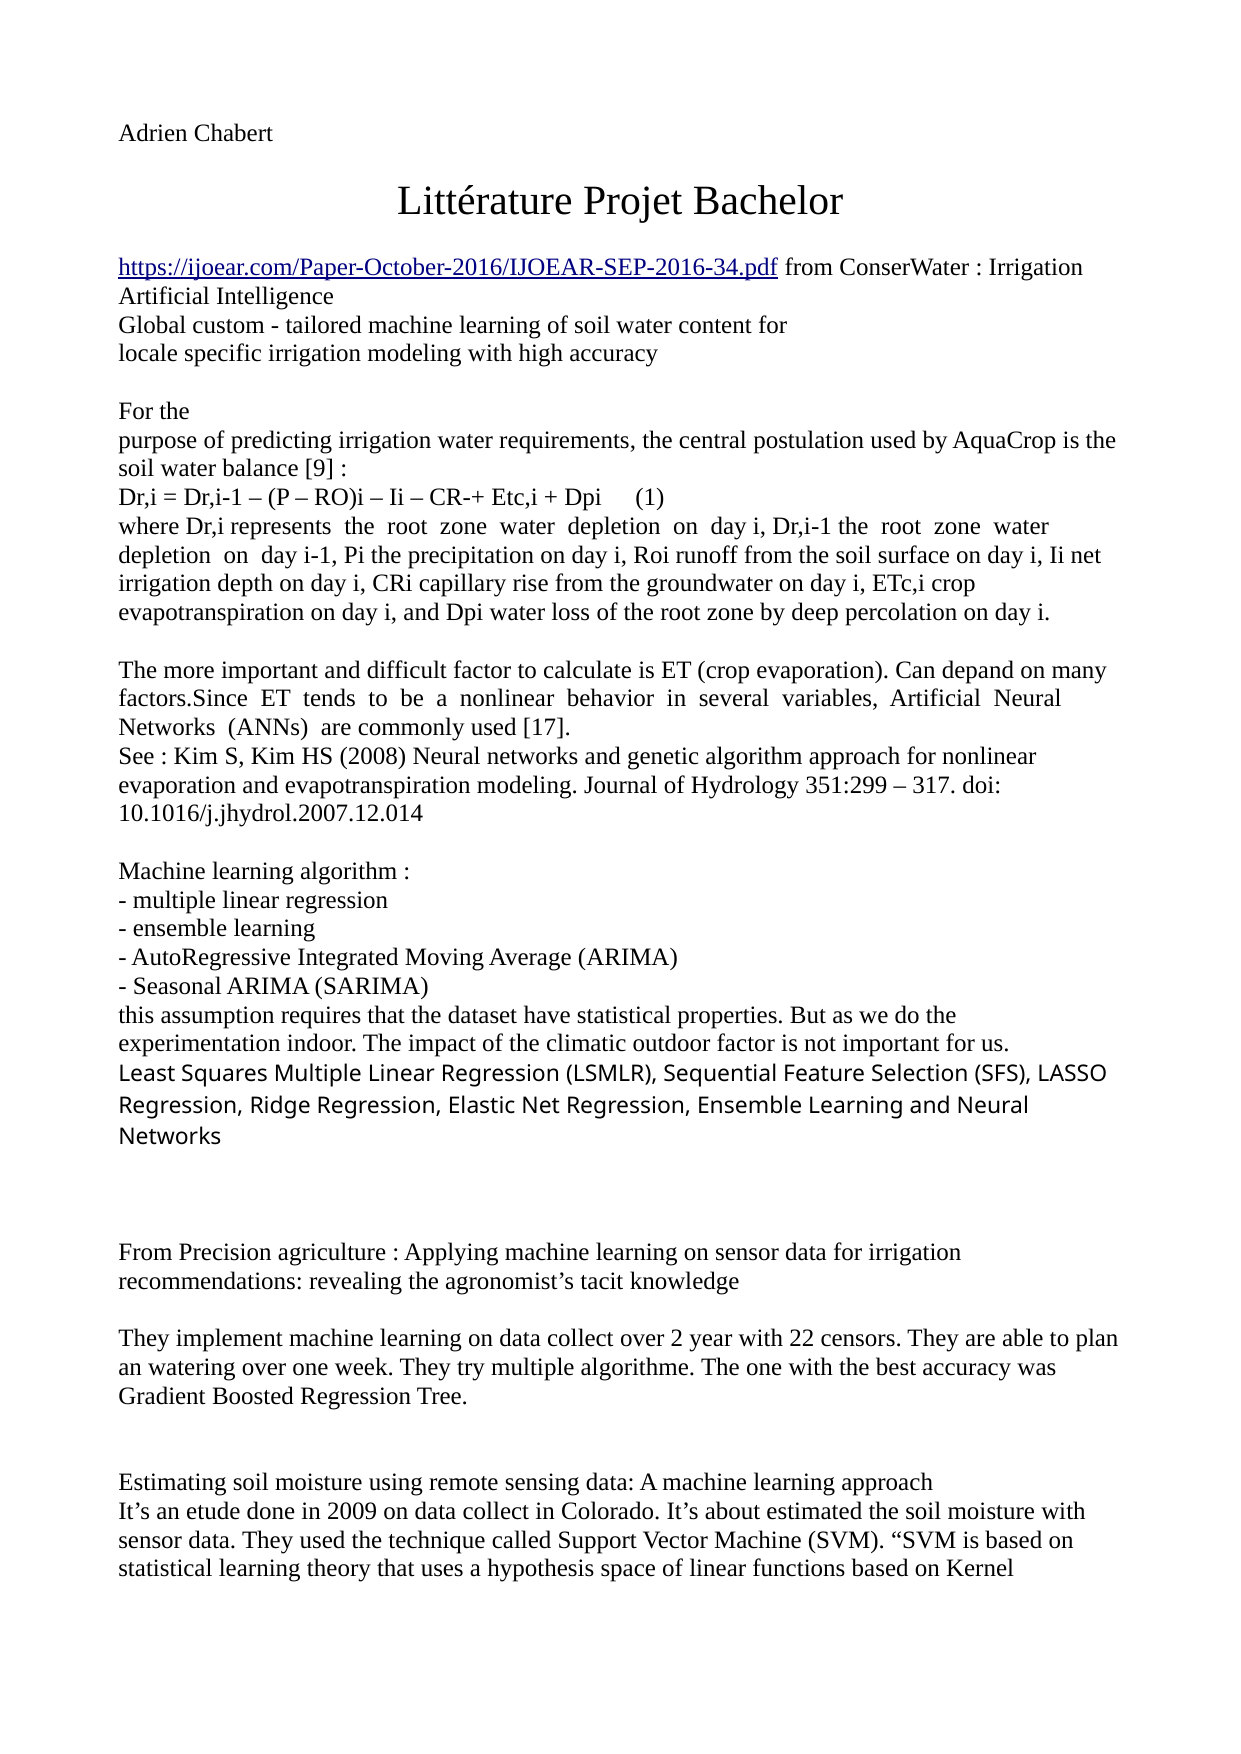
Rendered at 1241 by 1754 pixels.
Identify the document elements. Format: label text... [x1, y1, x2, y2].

text where Dr,i represents the root zone water depletion on day i, Dr,i-1 the root zone water depletion on day i-1, Pi the precipitation on day i, Roi runoff from the soil surface on day i, Ii net irrigation depth on day i, CRi capillary rise from the groundwater on day i, ETc,i crop evapotranspiration on day i, and Dpi water loss of the root zone by deep percolation on day i. [118, 511, 1122, 626]
text https://ijoear.com/Paper-October-2016/IJOEAR-SEP-2016-34.pdf from ConserWater : Irrigation Artificial Intelligence [118, 252, 1122, 310]
text Dr,i = Dr,i-1 – (P – RO)i – Ii – CR-+ Etc,i + Dpi (1) [118, 482, 1122, 511]
text locale specific irrigation modeling with high accuracy [118, 338, 1122, 367]
text Machine learning algorithm : [118, 856, 1122, 885]
text - multiple linear regression [118, 885, 1122, 913]
text Estimating soil moisture using remote sensing data: A machine learning approach [118, 1467, 1122, 1496]
text See : Kim S, Kim HS (2008) Neural networks and genetic algorithm approach for nonlinear evaporation and evapotranspiration modeling. Journal of Hydrology 351:299 – 317. doi: 10.1016/j.jhydrol.2007.12.014 [118, 741, 1122, 827]
text - Seasonal ARIMA (SARIMA) [118, 971, 1122, 1000]
text From Precision agriculture : Applying machine learning on sensor data for irrigation recommendations: revealing the agronomist’s tacit knowledge [118, 1237, 1122, 1295]
text Global custom - tailored machine learning of soil water content for [118, 310, 1122, 338]
text It’s an etude done in 2009 on data collect in Colorado. It’s about estimated the soil moisture with sensor data. They used the technique called Support Vector Machine (SVM). “SVM is based on statistical learning theory that uses a hypothesis space of linear functions based on Kernel [118, 1496, 1122, 1582]
text The more important and difficult factor to calculate is ET (crop evaporation). Can depand on many factors.Since ET tends to be a nonlinear behavior in several variables, Artificial Neural Networks (ANNs) are commonly used [17]. [118, 655, 1122, 741]
text For the [118, 396, 1122, 425]
text Littérature Projet Bachelor [118, 176, 1122, 223]
text purpose of predicting irrigation water requirements, the central postulation used by AquaCrop is the soil water balance [9] : [118, 425, 1122, 482]
text They implement machine learning on data collect over 2 year with 22 censors. They are able to plan an watering over one week. They try multiple algorithme. The one with the best accuracy was Gradient Boosted Regression Tree. [118, 1323, 1122, 1410]
text this assumption requires that the dataset have statistical properties. But as we do the experimentation indoor. The impact of the climatic outdoor factor is not important for us. [118, 1000, 1122, 1057]
text - ensemble learning [118, 913, 1122, 942]
text Adrien Chabert [118, 118, 1122, 147]
text - AutoRegressive Integrated Moving Average (ARIMA) [118, 942, 1122, 971]
text Least Squares Multiple Linear Regression (LSMLR), Sequential Feature Selection (SFS), LASSO Regression, Ridge Regression, Elastic Net Regression, Ensemble Learning and Neural Networks [118, 1057, 1122, 1151]
